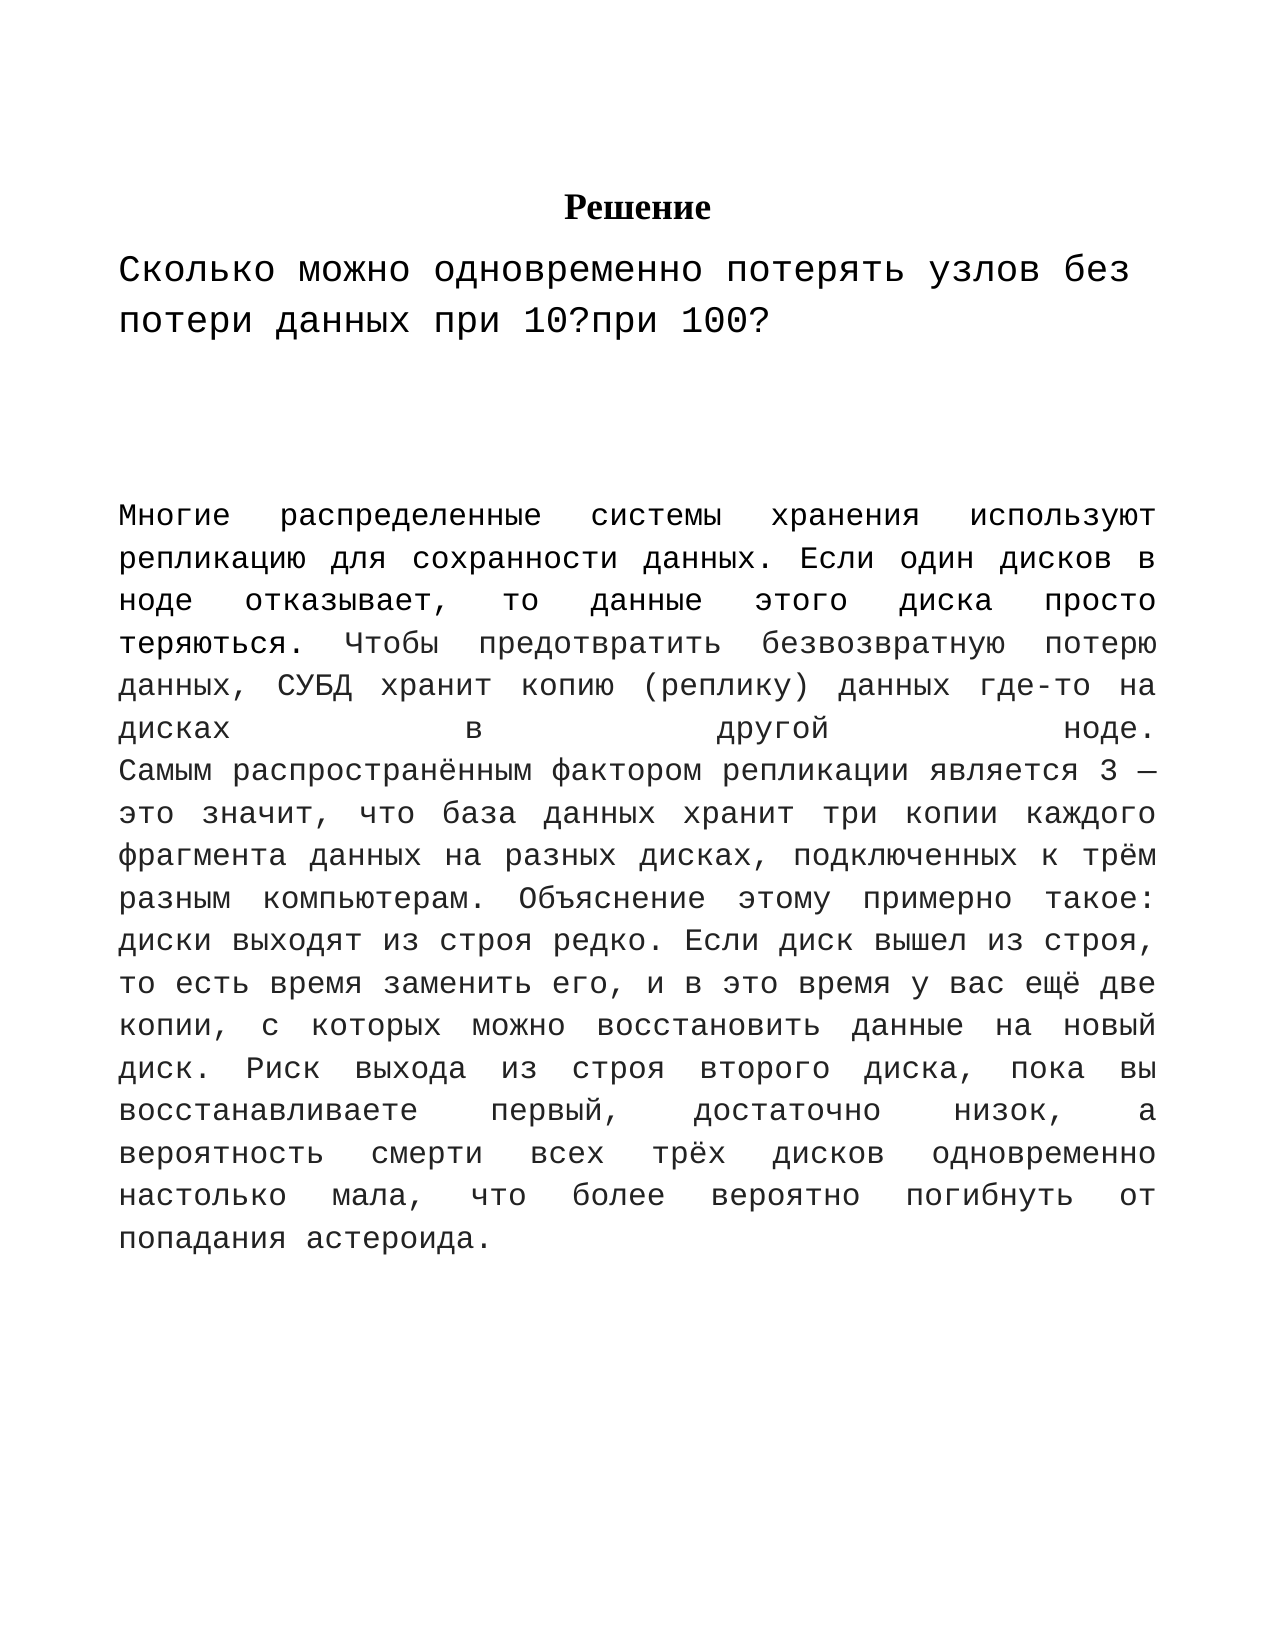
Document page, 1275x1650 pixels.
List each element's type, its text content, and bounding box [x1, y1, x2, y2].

text Сколько можно одновременно потерять узлов без потери данных при 10?при 100? [118, 251, 1157, 344]
text Многие распределенные системы хранения используют репликацию для сохранности данных. Если один дисков в ноде отказывает, то данные этого диска просто теряються. Чтобы предотвратить безвозвратную потерю данных, СУБД хранит копию (реплику) данных где-то на дисках в другой ноде. Самым распространённым фактором репликации является 3 — это значит, что база данных хранит три копии каждого фрагмента данных на разных дисках, подключенных к трём разным компьютерам. Объяснение этому примерно такое: диски выходят из строя редко. Если диск вышел из строя, то есть время заменить его, и в это время у вас ещё две копии, с которых можно восстановить данные на новый диск. Риск выхода из строя второго диска, пока вы восстанавливаете первый, достаточно низок, а вероятность смерти всех трёх дисков одновременно настолько мала, что более вероятно погибнуть от попадания астероида. [118, 499, 1157, 1257]
text Решение [118, 184, 1157, 227]
